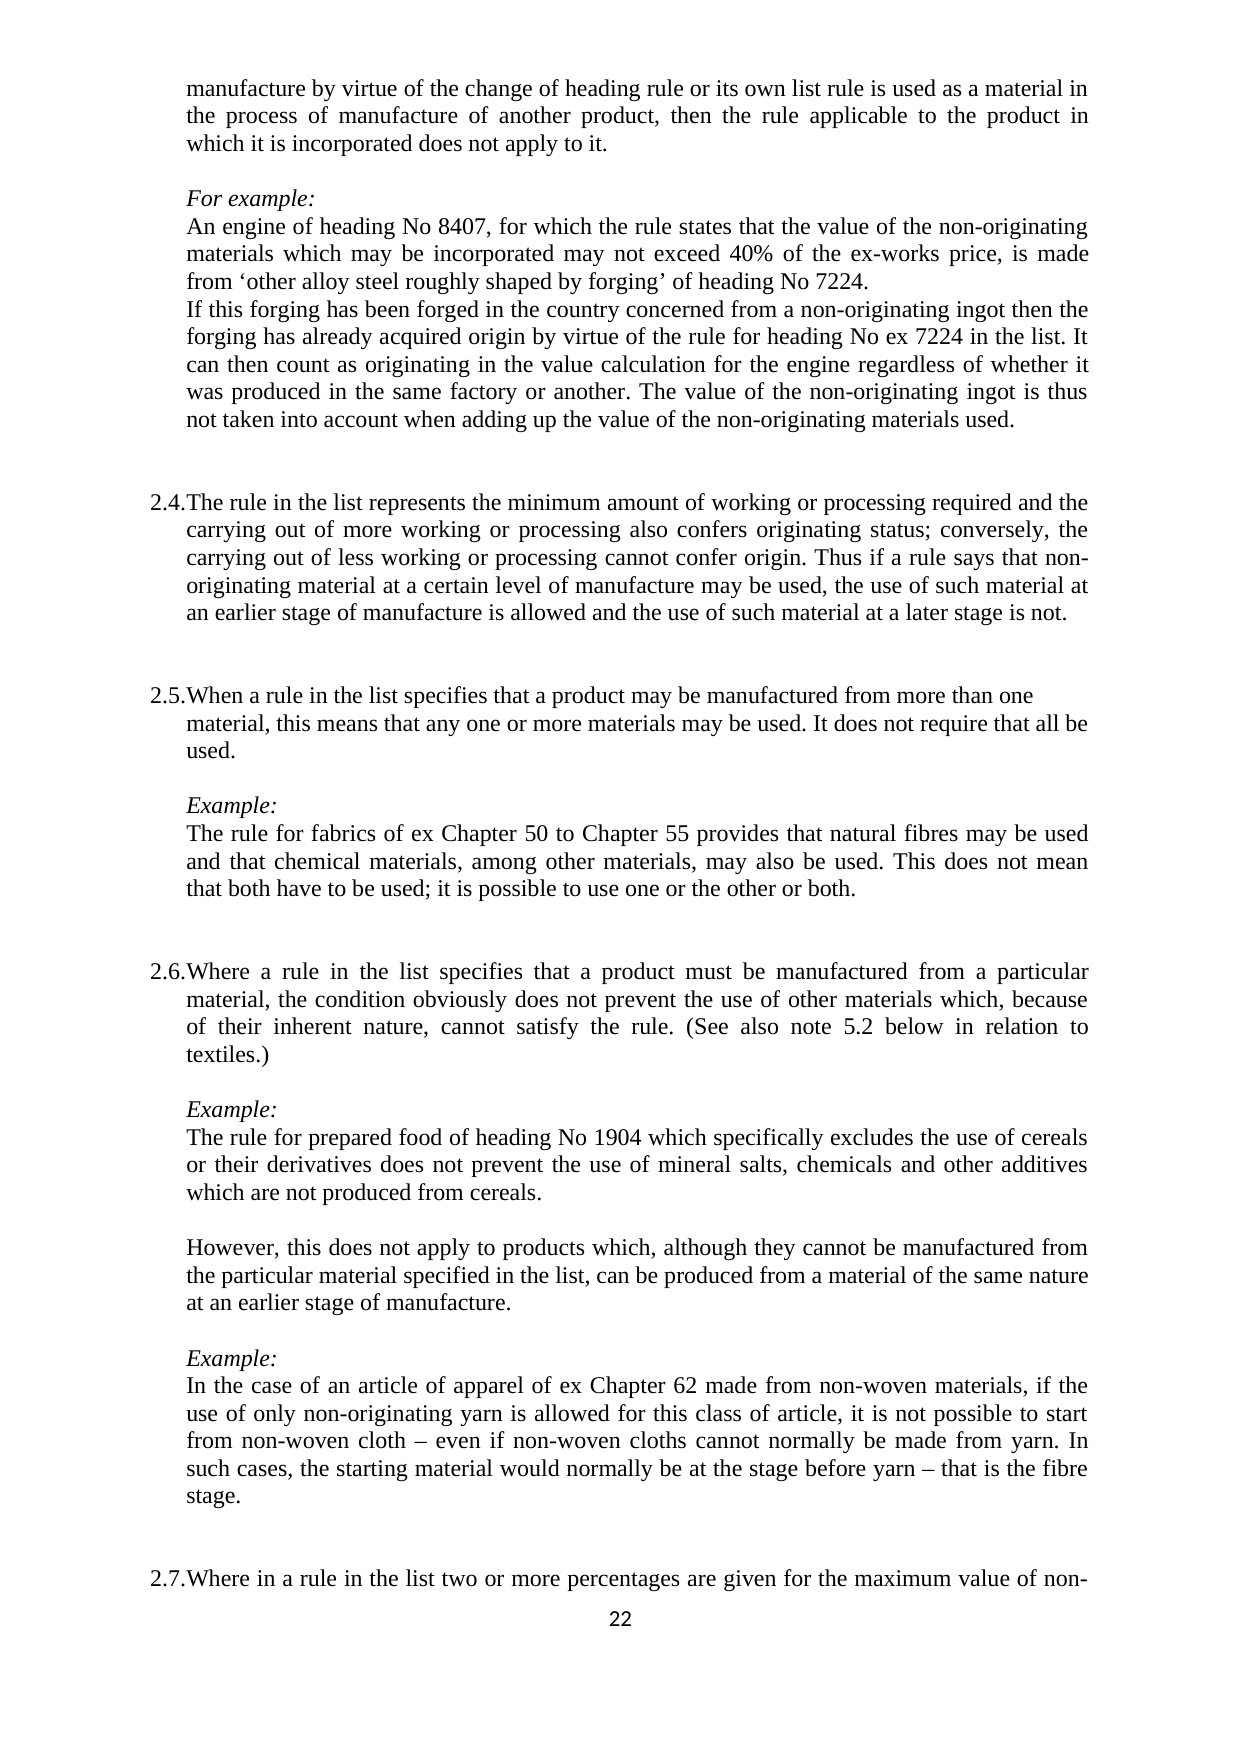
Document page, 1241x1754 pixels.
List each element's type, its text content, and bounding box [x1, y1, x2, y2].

table_cell If a product made from non-originating materials which has acquired originating status during manufacture by virtue of the change of heading rule or its own list rule is used as a material in the process of manufacture of another product, then the rule applicable to the product in which it is incorporated does not apply to it. For example: An engine of heading No 8407, for which the rule states that the value of the non-originating materials which may be incorporated may not exceed 40% of the ex-works price, is made from ‘other alloy steel roughly shaped by forging’ of heading No 7224. If this forging has been forged in the country concerned from a non-originating ingot then the forging has already acquired origin by virtue of the rule for heading No ex 7224 in the list. It can then count as originating in the value calculation for the engine regardless of whether it was produced in the same factory or another. The value of the non-originating ingot is thus not taken into account when adding up the value of the non-originating materials used. [186, 74, 1090, 488]
table_cell 2.3. [150, 74, 186, 488]
table_cell 2.7. [150, 1564, 186, 1592]
table_cell Where a rule in the list specifies that a product must be manufactured from a particular material, the condition obviously does not prevent the use of other materials which, because of their inherent nature, cannot satisfy the rule. (See also note 5.2 below in relation to textiles.) Example: The rule for prepared food of heading No 1904 which specifically excludes the use of cereals or their derivatives does not prevent the use of mineral salts, chemicals and other additives which are not produced from cereals. However, this does not apply to products which, although they cannot be manufactured from the particular material specified in the list, can be produced from a material of the same nature at an earlier stage of manufacture. Example: In the case of an article of apparel of ex Chapter 62 made from non-woven materials, if the use of only non-originating yarn is allowed for this class of article, it is not possible to start from non-woven cloth – even if non-woven cloths cannot normally be made from yarn. In such cases, the starting material would normally be at the stage before yarn – that is the fibre stage. [186, 957, 1090, 1564]
table_cell 2.6. [150, 957, 186, 1564]
table_cell Where in a rule in the list two or more percentages are given for the maximum value of non-originating materials that can be used, then these percentages may not be added together. In other words, the maximum value of all the non-originating materials used may never exceed the highest of the percentages given. Furthermore, the individual percentages must not be exceeded in relation to the particular materials they apply to. [186, 1564, 1090, 1592]
table_cell 2.5. [150, 681, 186, 957]
table_cell 2.4. [150, 488, 186, 681]
table_cell When a rule in the list specifies that a product may be manufactured from more than one material, this means that any one or more materials may be used. It does not require that all be used. Example: The rule for fabrics of ex Chapter 50 to Chapter 55 provides that natural fibres may be used and that chemical materials, among other materials, may also be used. This does not mean that both have to be used; it is possible to use one or the other or both. [186, 681, 1090, 957]
table_cell The rule in the list represents the minimum amount of working or processing required and the carrying out of more working or processing also confers originating status; conversely, the carrying out of less working or processing cannot confer origin. Thus if a rule says that non-originating material at a certain level of manufacture may be used, the use of such material at an earlier stage of manufacture is allowed and the use of such material at a later stage is not. [186, 488, 1090, 681]
